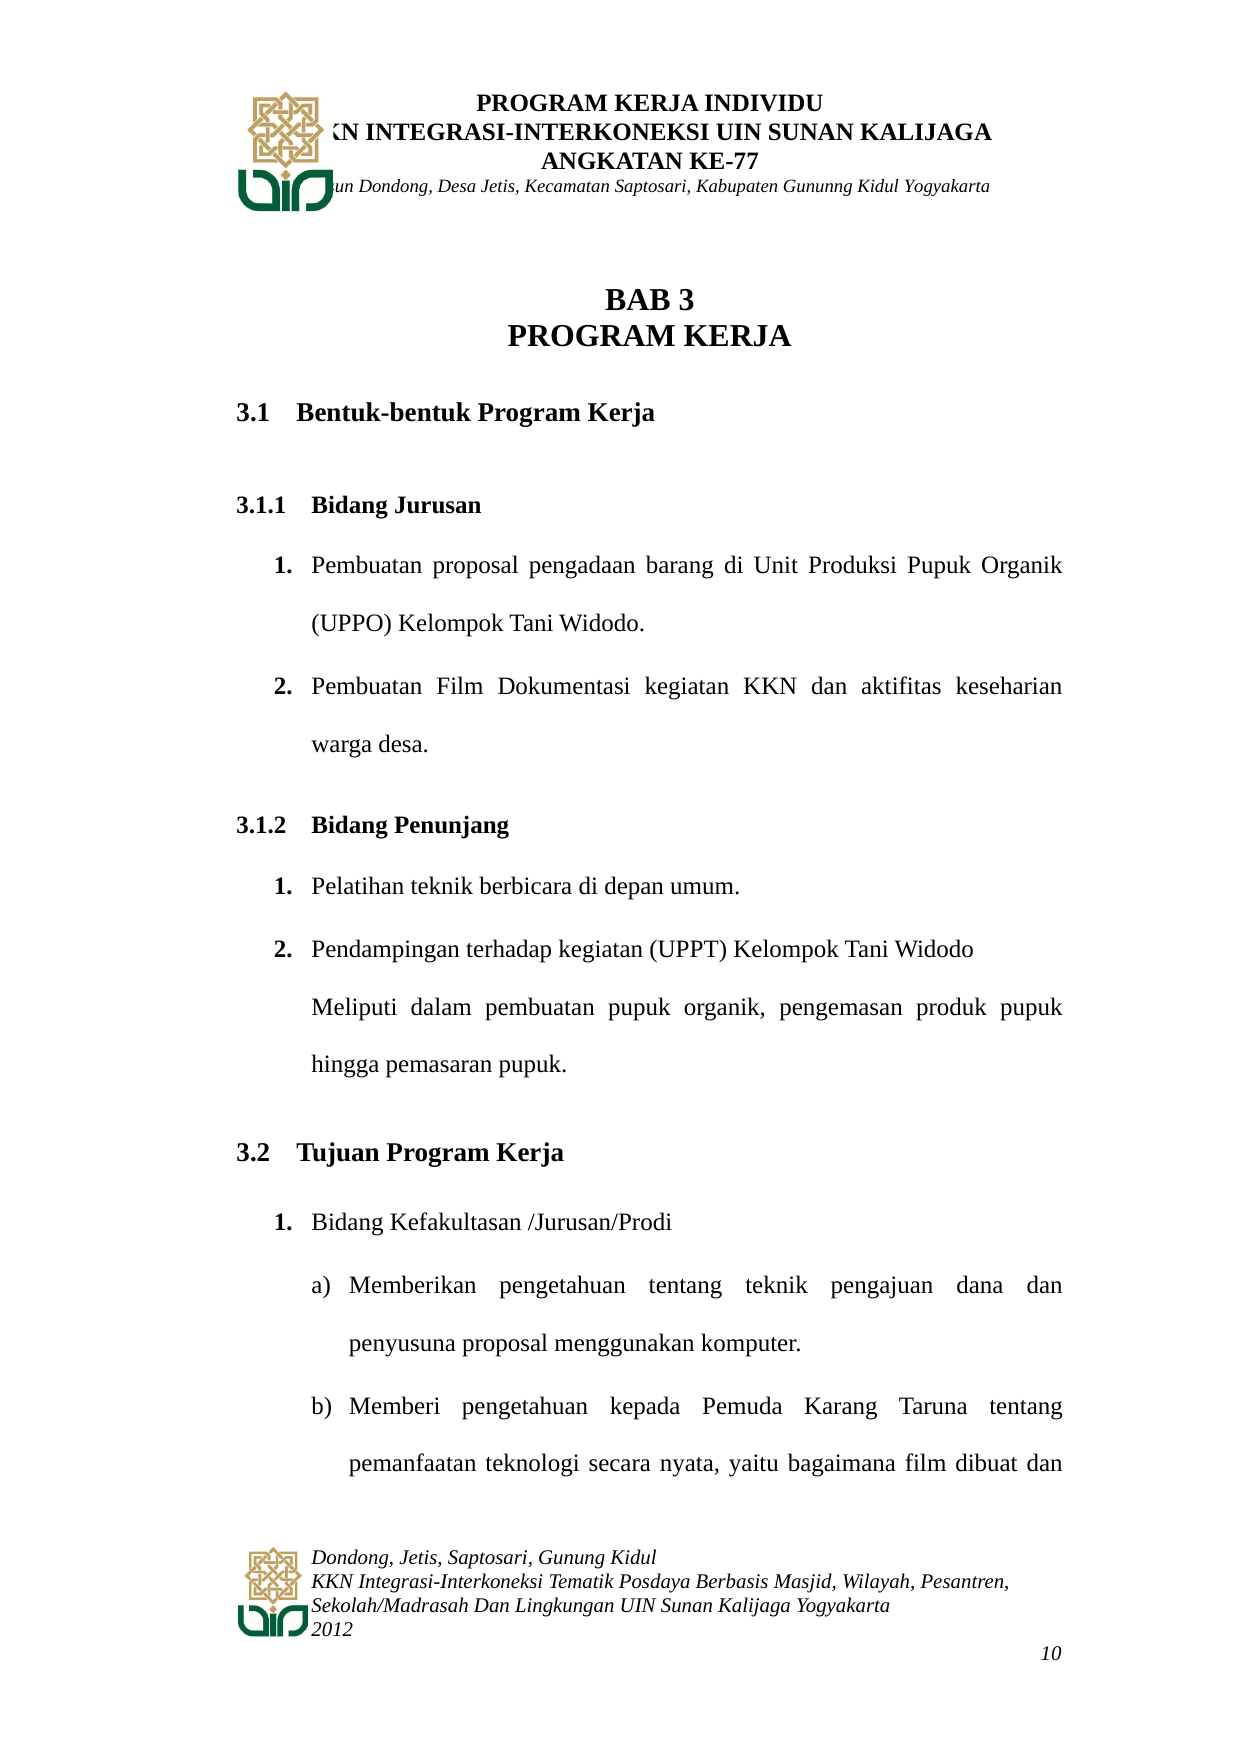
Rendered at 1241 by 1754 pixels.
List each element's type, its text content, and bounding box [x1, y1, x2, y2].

subtitle Bidang Penunjang [236, 810, 1063, 839]
list Pendampingan terhadap kegiatan (UPPT) Kelompok Tani Widodo [274, 934, 1063, 963]
subtitle Tujuan Program Kerja [236, 1136, 1063, 1167]
subtitle PROGRAM KERJA [236, 280, 1063, 354]
list Bidang Kefakultasan /Jurusan/Prodi [274, 1207, 1063, 1235]
list Pelatihan teknik berbicara di depan umum. [274, 871, 1063, 900]
list Memberikan pengetahuan tentang teknik pengajuan dana dan penyusuna proposal menggunakan komputer. [311, 1270, 1063, 1356]
list Pembuatan proposal pengadaan barang di Unit Produksi Pupuk Organik (UPPO) Kelompok Tani Widodo. [274, 551, 1063, 637]
subtitle Bentuk-bentuk Program Kerja [236, 396, 1063, 427]
subtitle Bidang Jurusan [236, 490, 1063, 518]
list Memberi pengetahuan kepada Pemuda Karang Taruna tentang pemanfaatan teknologi secara nyata, yaitu bagaimana film dibuat dan [311, 1391, 1063, 1477]
list Meliputi dalam pembuatan pupuk organik, pengemasan produk pupuk hingga pemasaran pupuk. [274, 992, 1063, 1078]
picture [237, 90, 334, 212]
picture [237, 1546, 309, 1637]
list Pembuatan Film Dokumentasi kegiatan KKN dan aktifitas keseharian warga desa. [274, 671, 1063, 758]
